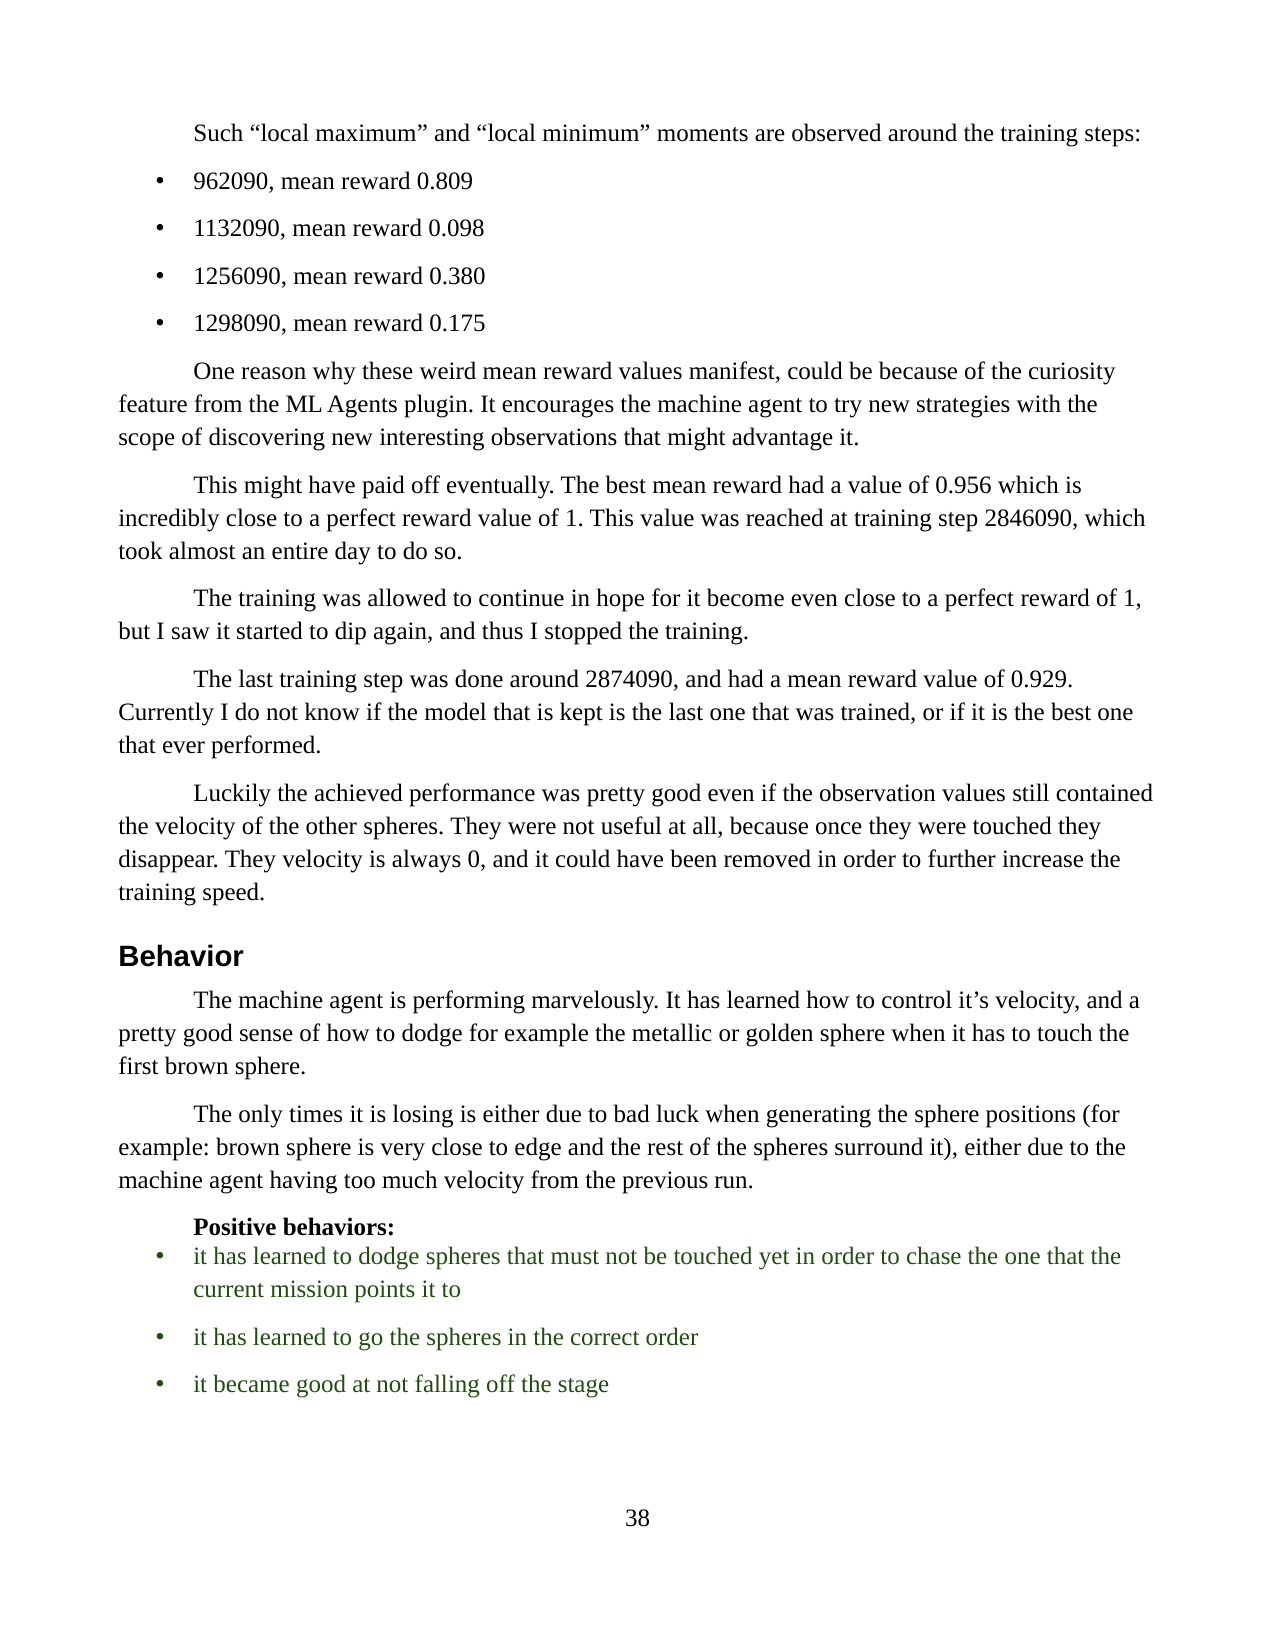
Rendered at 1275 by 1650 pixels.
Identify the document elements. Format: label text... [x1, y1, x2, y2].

text Such “local maximum” and “local minimum” moments are observed around the training steps: [118, 118, 1157, 147]
list it became good at not falling off the stage [156, 1369, 1157, 1398]
text Positive behaviors: [118, 1212, 1157, 1241]
list 962090, mean reward 0.809 [156, 166, 1157, 194]
text The machine agent is performing marvelously. It has learned how to control it’s velocity, and a pretty good sense of how to dodge for example the metallic or golden sphere when it has to touch the first brown sphere. [118, 985, 1157, 1080]
text Luckily the achieved performance was pretty good even if the observation values still contained the velocity of the other spheres. They were not useful at all, because once they were touched they disappear. They velocity is always 0, and it could have been removed in order to further increase the training speed. [118, 778, 1157, 906]
text The training was allowed to continue in hope for it become even close to a perfect reward of 1, but I saw it started to dip again, and thus I stopped the training. [118, 583, 1157, 645]
text This might have paid off eventually. The best mean reward had a value of 0.956 which is incredibly close to a perfect reward value of 1. This value was reached at training step 2846090, which took almost an entire day to do so. [118, 470, 1157, 564]
text The only times it is losing is either due to bad luck when generating the sphere positions (for example: brown sphere is very close to edge and the rest of the spheres surround it), either due to the machine agent having too much velocity from the previous run. [118, 1099, 1157, 1194]
list 1132090, mean reward 0.098 [156, 213, 1157, 242]
subtitle Behavior [118, 939, 1157, 973]
list it has learned to go the spheres in the correct order [156, 1322, 1157, 1351]
list 1298090, mean reward 0.175 [156, 308, 1157, 337]
list 1256090, mean reward 0.380 [156, 261, 1157, 290]
text The last training step was done around 2874090, and had a mean reward value of 0.929. Currently I do not know if the model that is kept is the last one that was trained, or if it is the best one that ever performed. [118, 664, 1157, 759]
list it has learned to dodge spheres that must not be touched yet in order to chase the one that the current mission points it to [156, 1241, 1157, 1303]
text One reason why these weird mean reward values manifest, could be because of the curiosity feature from the ML Agents plugin. It encourages the machine agent to try new strategies with the scope of discovering new interesting observations that might advantage it. [118, 356, 1157, 451]
